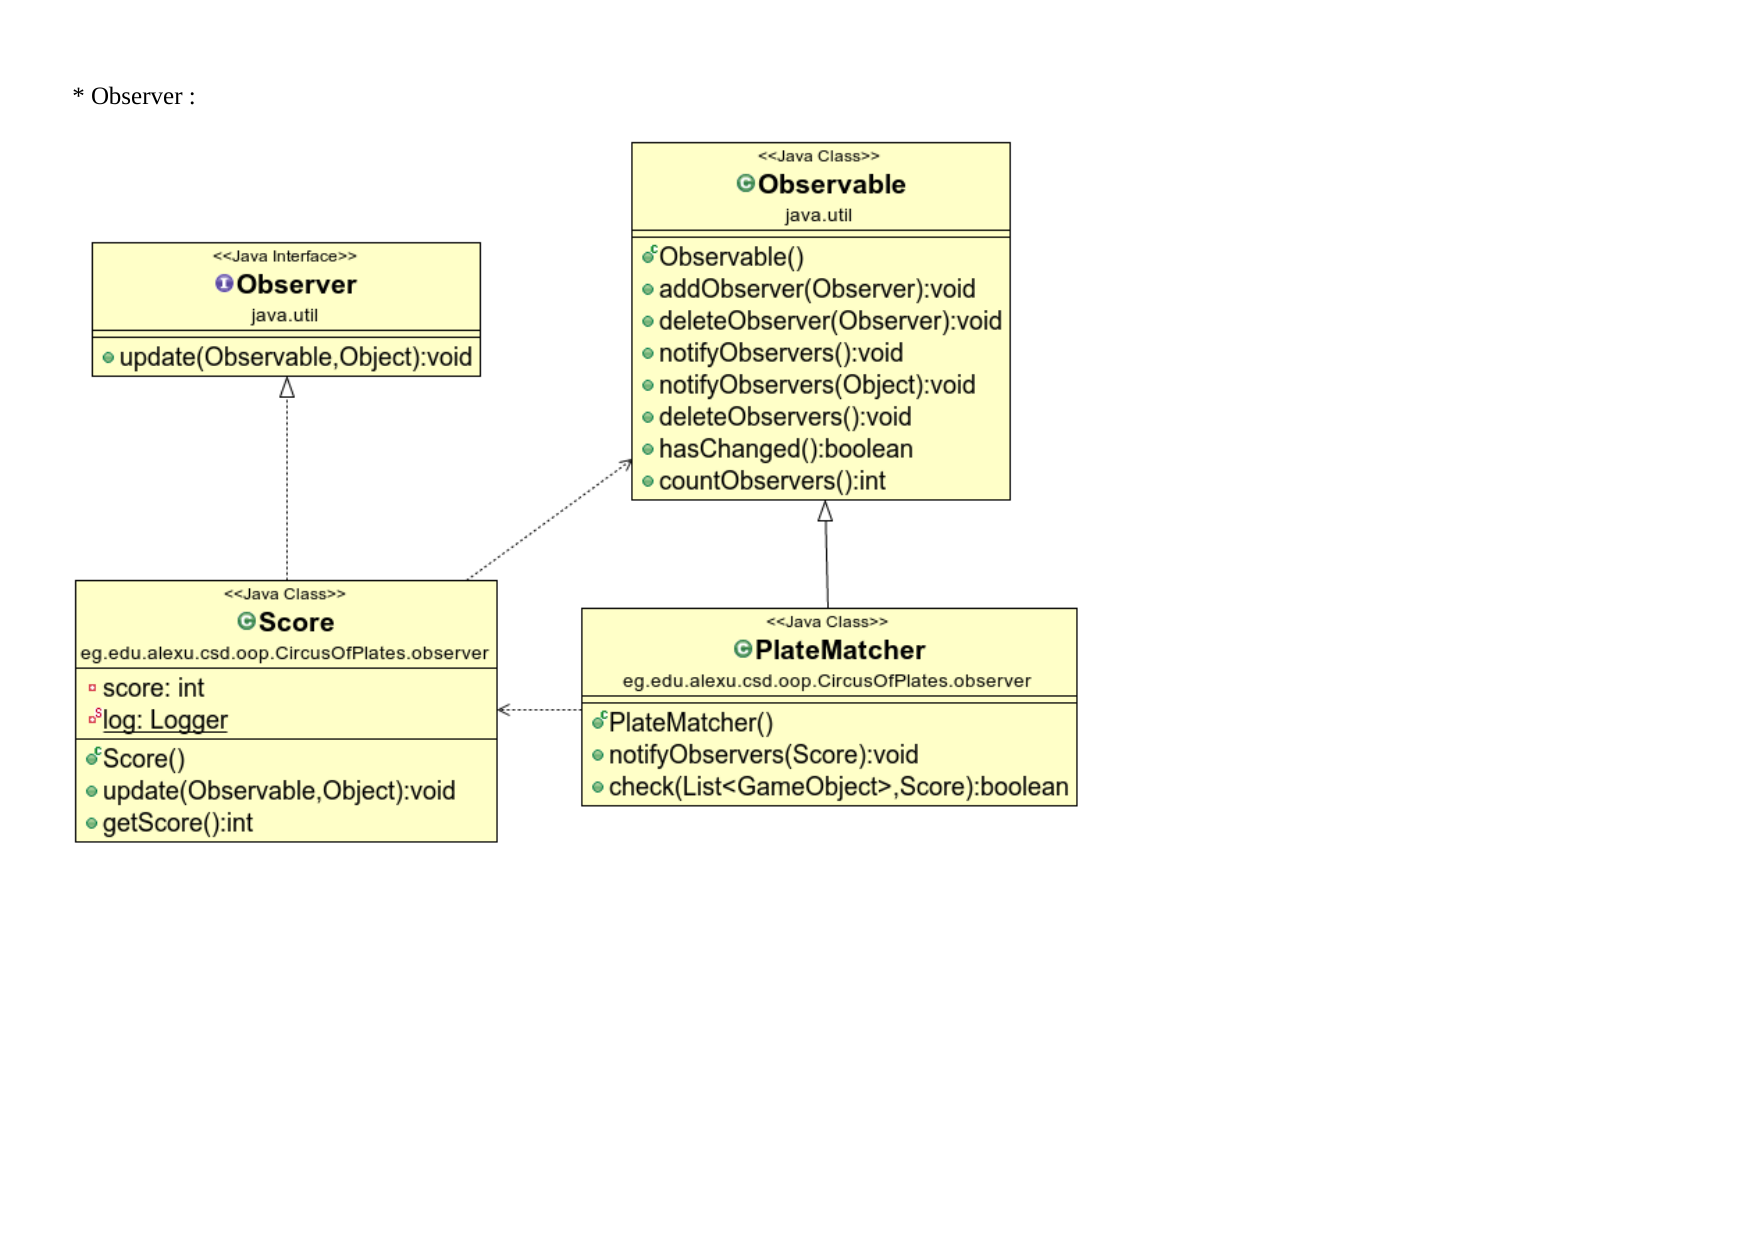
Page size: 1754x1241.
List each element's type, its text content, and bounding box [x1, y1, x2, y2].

picture [72, 138, 1082, 847]
text * Observer : [72, 81, 1691, 110]
